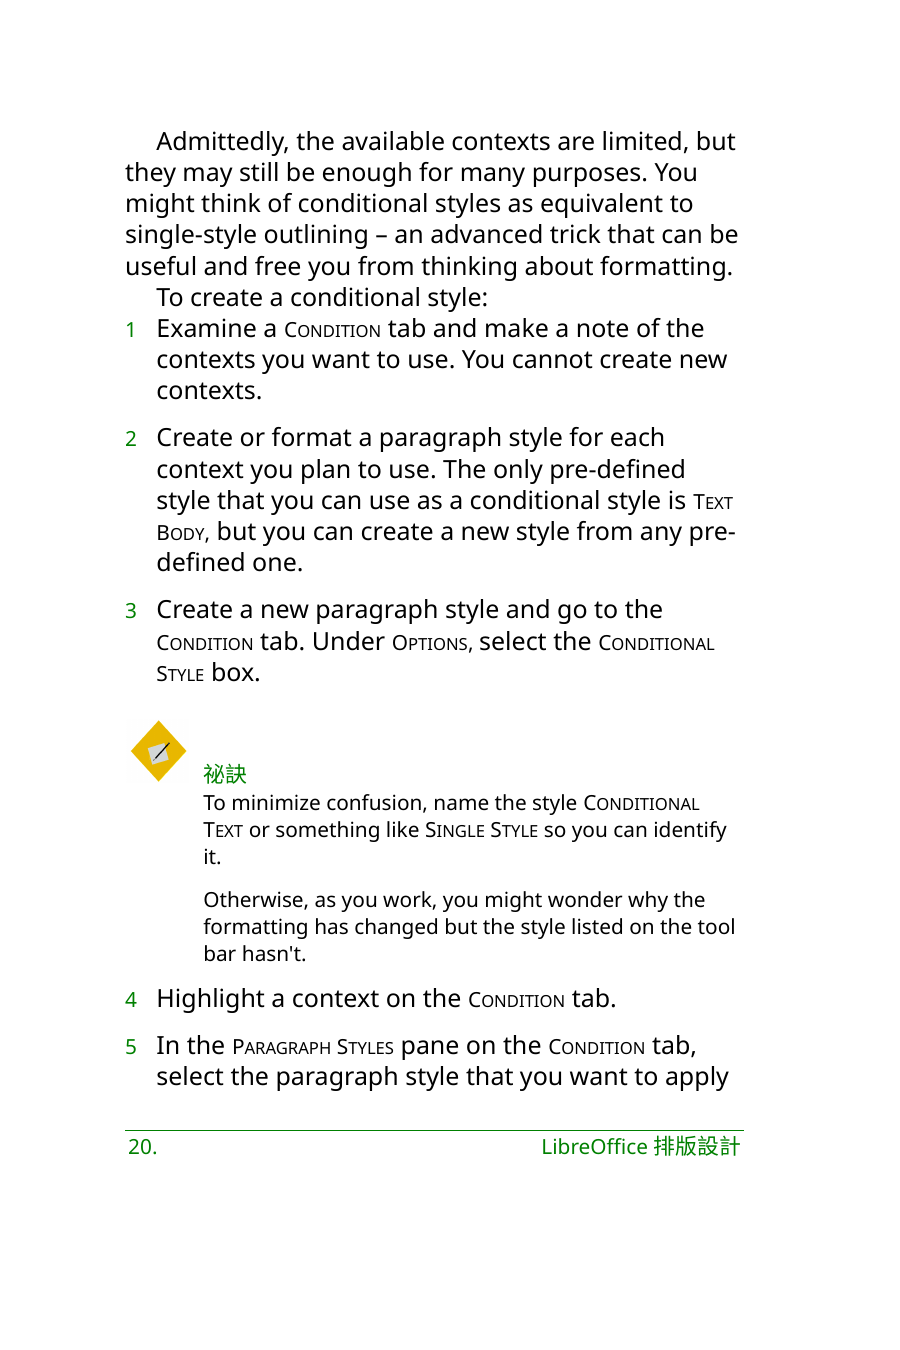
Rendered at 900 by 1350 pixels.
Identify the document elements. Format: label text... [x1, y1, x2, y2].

list Highlight a context on the Condition tab. [125, 982, 744, 1013]
list Create a new paragraph style and go to the Condition tab. Under Options, select the Conditional Style box. [125, 594, 744, 687]
picture [126, 719, 189, 783]
text Admittedly, the available contexts are limited, but they may still be enough for many purposes. You might think of conditional styles as equivalent to single-style outlining – an advanced trick that can be useful and free you from thinking about formatting. [125, 125, 744, 281]
list Create or format a paragraph style for each context you plan to use. The only pre-defined style that you can use as a conditional style is Text Body, but you can create a new style from any pre-defined one. [125, 422, 744, 578]
list 祕訣 [125, 719, 744, 788]
text To create a conditional style: [125, 281, 744, 312]
list Examine a Condition tab and make a note of the contexts you want to use. You cannot create new contexts. [125, 312, 744, 406]
text Otherwise, as you work, you might wonder why the formatting has changed but the style listed on the tool bar hasn't. [203, 885, 744, 967]
text To minimize confusion, name the style Conditional Text or something like Single Style so you can identify it. [203, 788, 744, 870]
list In the Paragraph Styles pane on the Condition tab, select the paragraph style that you want to apply [125, 1029, 744, 1092]
